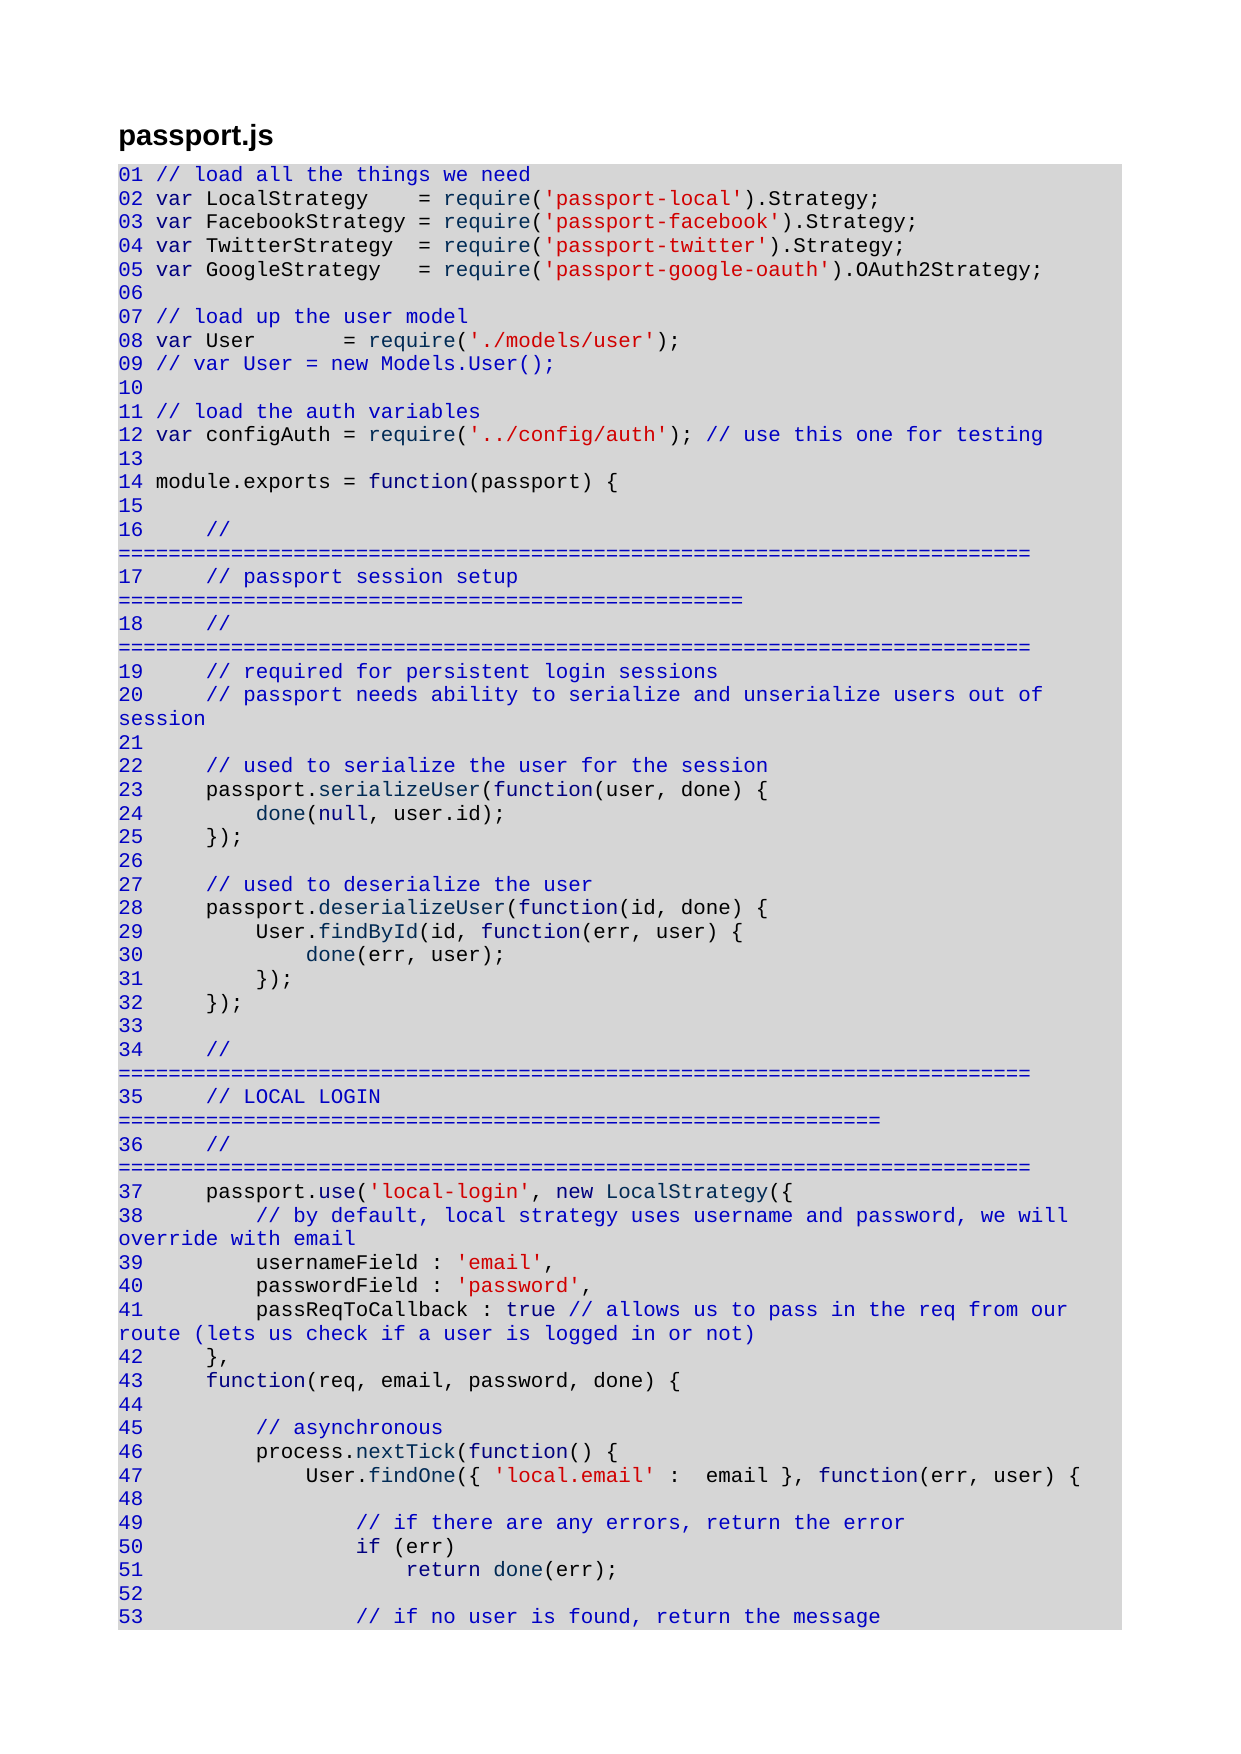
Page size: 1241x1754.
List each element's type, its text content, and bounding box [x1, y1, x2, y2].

text 28 passport.deserializeUser(function(id, done) { [118, 897, 1122, 921]
text 48 [118, 1488, 1122, 1512]
text 20 // passport needs ability to serialize and unserialize users out of session [118, 684, 1122, 732]
text 07 // load up the user model [118, 306, 1122, 330]
text 32 }); [118, 992, 1122, 1015]
text 06 [118, 282, 1122, 306]
text 25 }); [118, 826, 1122, 850]
text 02 var LocalStrategy = require('passport-local').Strategy; [118, 188, 1122, 211]
text 03 var FacebookStrategy = require('passport-facebook').Strategy; [118, 211, 1122, 235]
text 14 module.exports = function(passport) { [118, 472, 1122, 495]
text 10 [118, 377, 1122, 401]
text 47 User.findOne({ 'local.email' : email }, function(err, user) { [118, 1465, 1122, 1488]
text 50 if (err) [118, 1536, 1122, 1559]
text 12 var configAuth = require('../config/auth'); // use this one for testing [118, 424, 1122, 448]
text 38 // by default, local strategy uses username and password, we will override with email [118, 1204, 1122, 1252]
text 04 var TwitterStrategy = require('passport-twitter').Strategy; [118, 235, 1122, 259]
text 30 done(err, user); [118, 944, 1122, 968]
text 05 var GoogleStrategy = require('passport-google-oauth').OAuth2Strategy; [118, 259, 1122, 282]
text 41 passReqToCallback : true // allows us to pass in the req from our route (lets us check if a user is logged in or not) [118, 1299, 1122, 1346]
text 21 [118, 732, 1122, 755]
text 26 [118, 850, 1122, 873]
text 46 process.nextTick(function() { [118, 1441, 1122, 1465]
text 01 // load all the things we need [118, 164, 1122, 188]
text 27 // used to deserialize the user [118, 873, 1122, 897]
text 45 // asynchronous [118, 1417, 1122, 1441]
text 31 }); [118, 968, 1122, 992]
text 39 usernameField : 'email', [118, 1252, 1122, 1276]
text 23 passport.serializeUser(function(user, done) { [118, 779, 1122, 803]
text 15 [118, 495, 1122, 519]
text 40 passwordField : 'password', [118, 1276, 1122, 1299]
text 18 // ========================================================================= [118, 613, 1122, 661]
text 37 passport.use('local-login', new LocalStrategy({ [118, 1181, 1122, 1204]
text 36 // ========================================================================= [118, 1134, 1122, 1181]
text 51 return done(err); [118, 1559, 1122, 1583]
text 35 // LOCAL LOGIN ============================================================= [118, 1086, 1122, 1134]
text 34 // ========================================================================= [118, 1039, 1122, 1086]
text 19 // required for persistent login sessions [118, 661, 1122, 684]
text 29 User.findById(id, function(err, user) { [118, 921, 1122, 944]
text 24 done(null, user.id); [118, 803, 1122, 826]
text 44 [118, 1394, 1122, 1417]
text 53 // if no user is found, return the message [118, 1607, 1122, 1630]
text 49 // if there are any errors, return the error [118, 1512, 1122, 1536]
text 43 function(req, email, password, done) { [118, 1370, 1122, 1394]
text 33 [118, 1015, 1122, 1039]
subtitle passport.js [118, 118, 1122, 152]
text 09 // var User = new Models.User(); [118, 353, 1122, 377]
text 22 // used to serialize the user for the session [118, 755, 1122, 779]
text 52 [118, 1583, 1122, 1607]
text 17 // passport session setup ================================================== [118, 566, 1122, 613]
text 08 var User = require('./models/user'); [118, 330, 1122, 353]
text 11 // load the auth variables [118, 401, 1122, 424]
text 42 }, [118, 1346, 1122, 1370]
text 13 [118, 448, 1122, 472]
text 16 // ========================================================================= [118, 519, 1122, 566]
